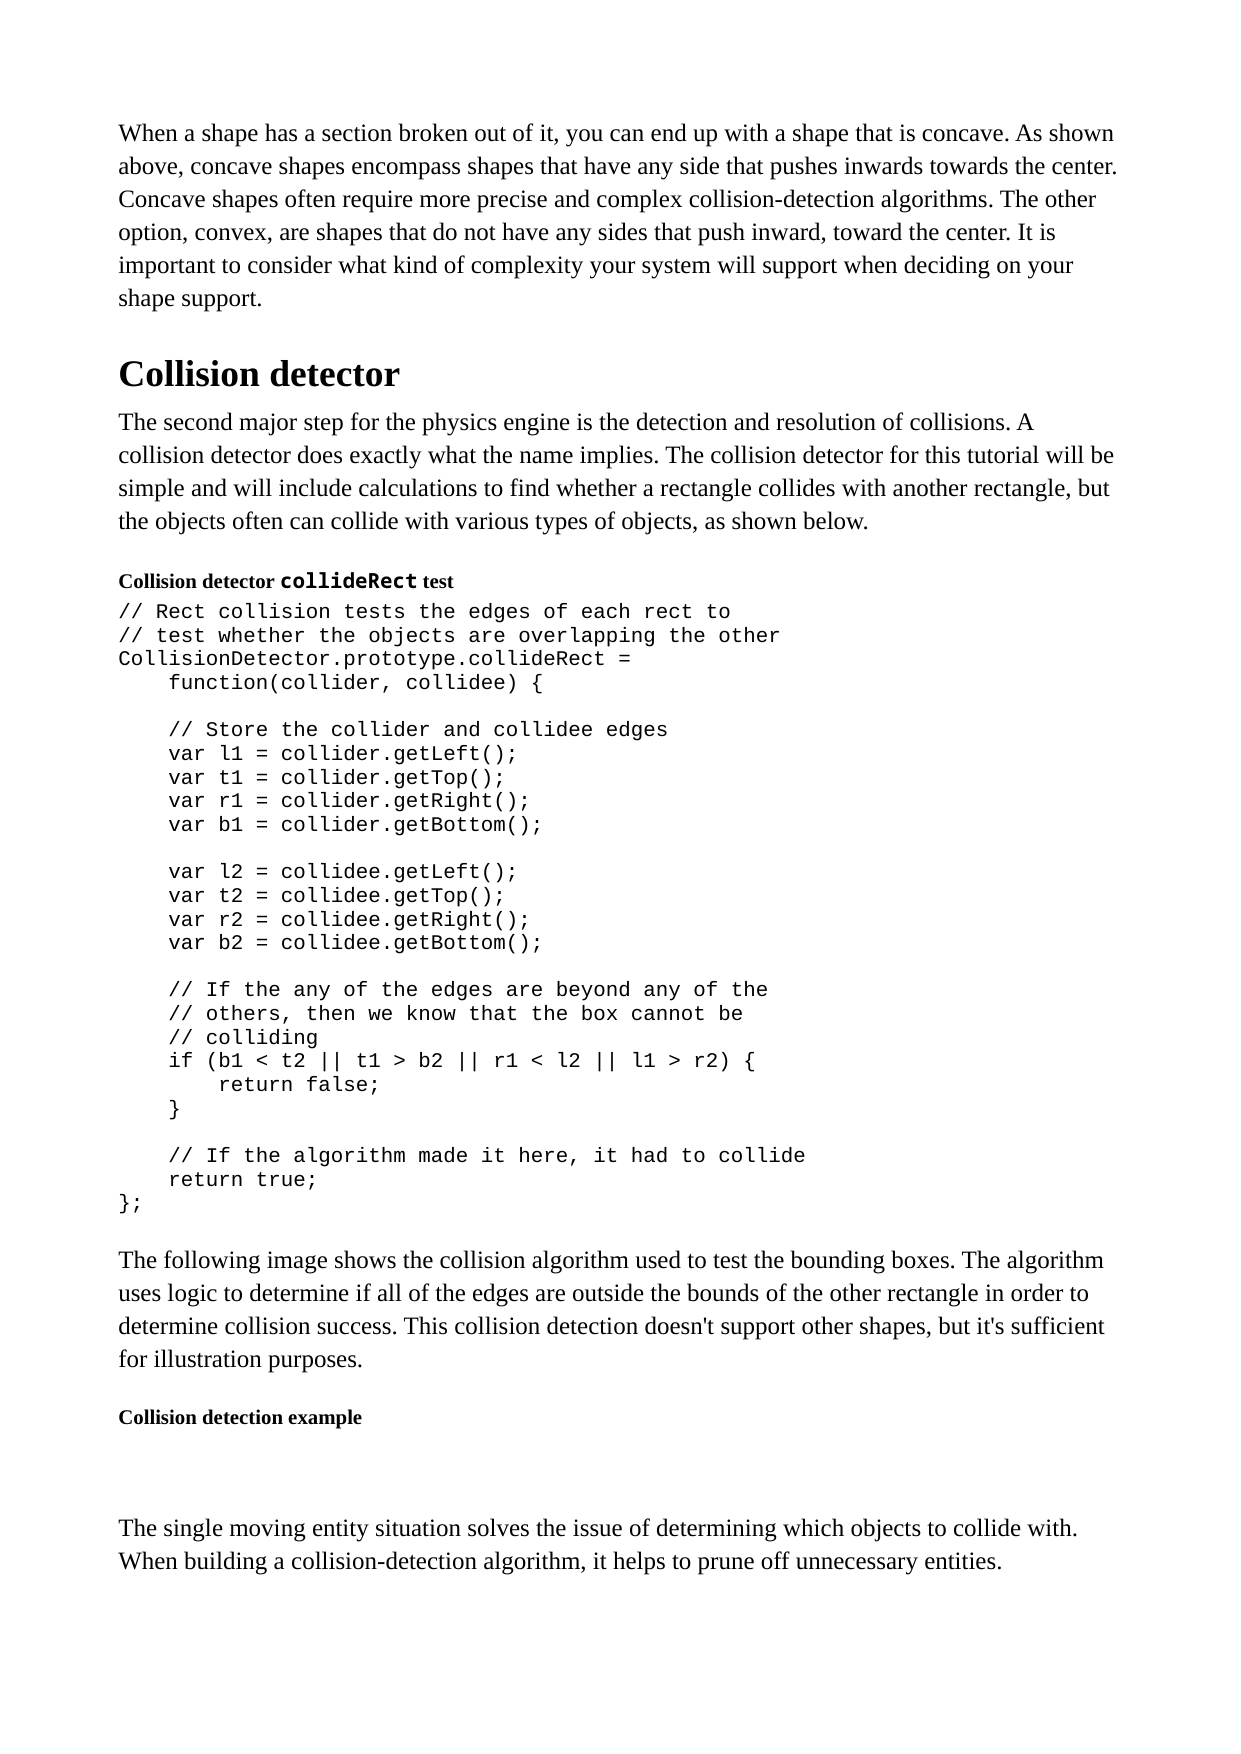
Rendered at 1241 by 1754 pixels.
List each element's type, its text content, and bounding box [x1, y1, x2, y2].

text return false; [118, 1074, 1122, 1098]
text var t2 = collidee.getTop(); [118, 885, 1122, 908]
text // colliding [118, 1027, 1122, 1050]
text var r1 = collider.getRight(); [118, 790, 1122, 814]
text The single moving entity situation solves the issue of determining which objects to collide with. When building a collision-detection algorithm, it helps to prune off unnecessary entities. [118, 1513, 1122, 1574]
text var r2 = collidee.getRight(); [118, 908, 1122, 932]
subtitle Collision detector [118, 352, 1122, 395]
text var b1 = collider.getBottom(); [118, 814, 1122, 838]
text var l2 = collidee.getLeft(); [118, 861, 1122, 885]
text if (b1 < t2 || t1 > b2 || r1 < l2 || l1 > r2) { [118, 1050, 1122, 1074]
text var b2 = collidee.getBottom(); [118, 932, 1122, 956]
text The second major step for the physics engine is the detection and resolution of collisions. A collision detector does exactly what the name implies. The collision detector for this tutorial will be simple and will include calculations to find whether a rectangle collides with another rectangle, but the objects often can collide with various types of objects, as shown below. [118, 407, 1122, 535]
text } [118, 1098, 1122, 1121]
text When a shape has a section broken out of it, you can end up with a shape that is concave. As shown above, concave shapes encompass shapes that have any side that pushes inwards towards the center. Concave shapes often require more precise and complex collision-detection algorithms. The other option, convex, are shapes that do not have any sides that push inward, toward the center. It is important to consider what kind of complexity your system will support when deciding on your shape support. [118, 118, 1122, 312]
text function(collider, collidee) { [118, 672, 1122, 696]
text // test whether the objects are overlapping the other [118, 625, 1122, 648]
text The following image shows the collision algorithm used to test the bounding boxes. The algorithm uses logic to determine if all of the edges are outside the bounds of the other rectangle in order to determine collision success. This collision detection doesn't support other shapes, but it's sufficient for illustration purposes. [118, 1245, 1122, 1373]
text // If the algorithm made it here, it had to collide [118, 1145, 1122, 1169]
text return true; [118, 1169, 1122, 1192]
text }; [118, 1192, 1122, 1216]
text var l1 = collider.getLeft(); [118, 743, 1122, 767]
text // others, then we know that the box cannot be [118, 1003, 1122, 1027]
text var t1 = collider.getTop(); [118, 767, 1122, 790]
subtitle Collision detection example [118, 1404, 1122, 1429]
text CollisionDetector.prototype.collideRect = [118, 648, 1122, 672]
subtitle Collision detector collideRect test [118, 566, 1122, 595]
text // Rect collision tests the edges of each rect to [118, 601, 1122, 625]
text // Store the collider and collidee edges [118, 719, 1122, 743]
text // If the any of the edges are beyond any of the [118, 979, 1122, 1003]
